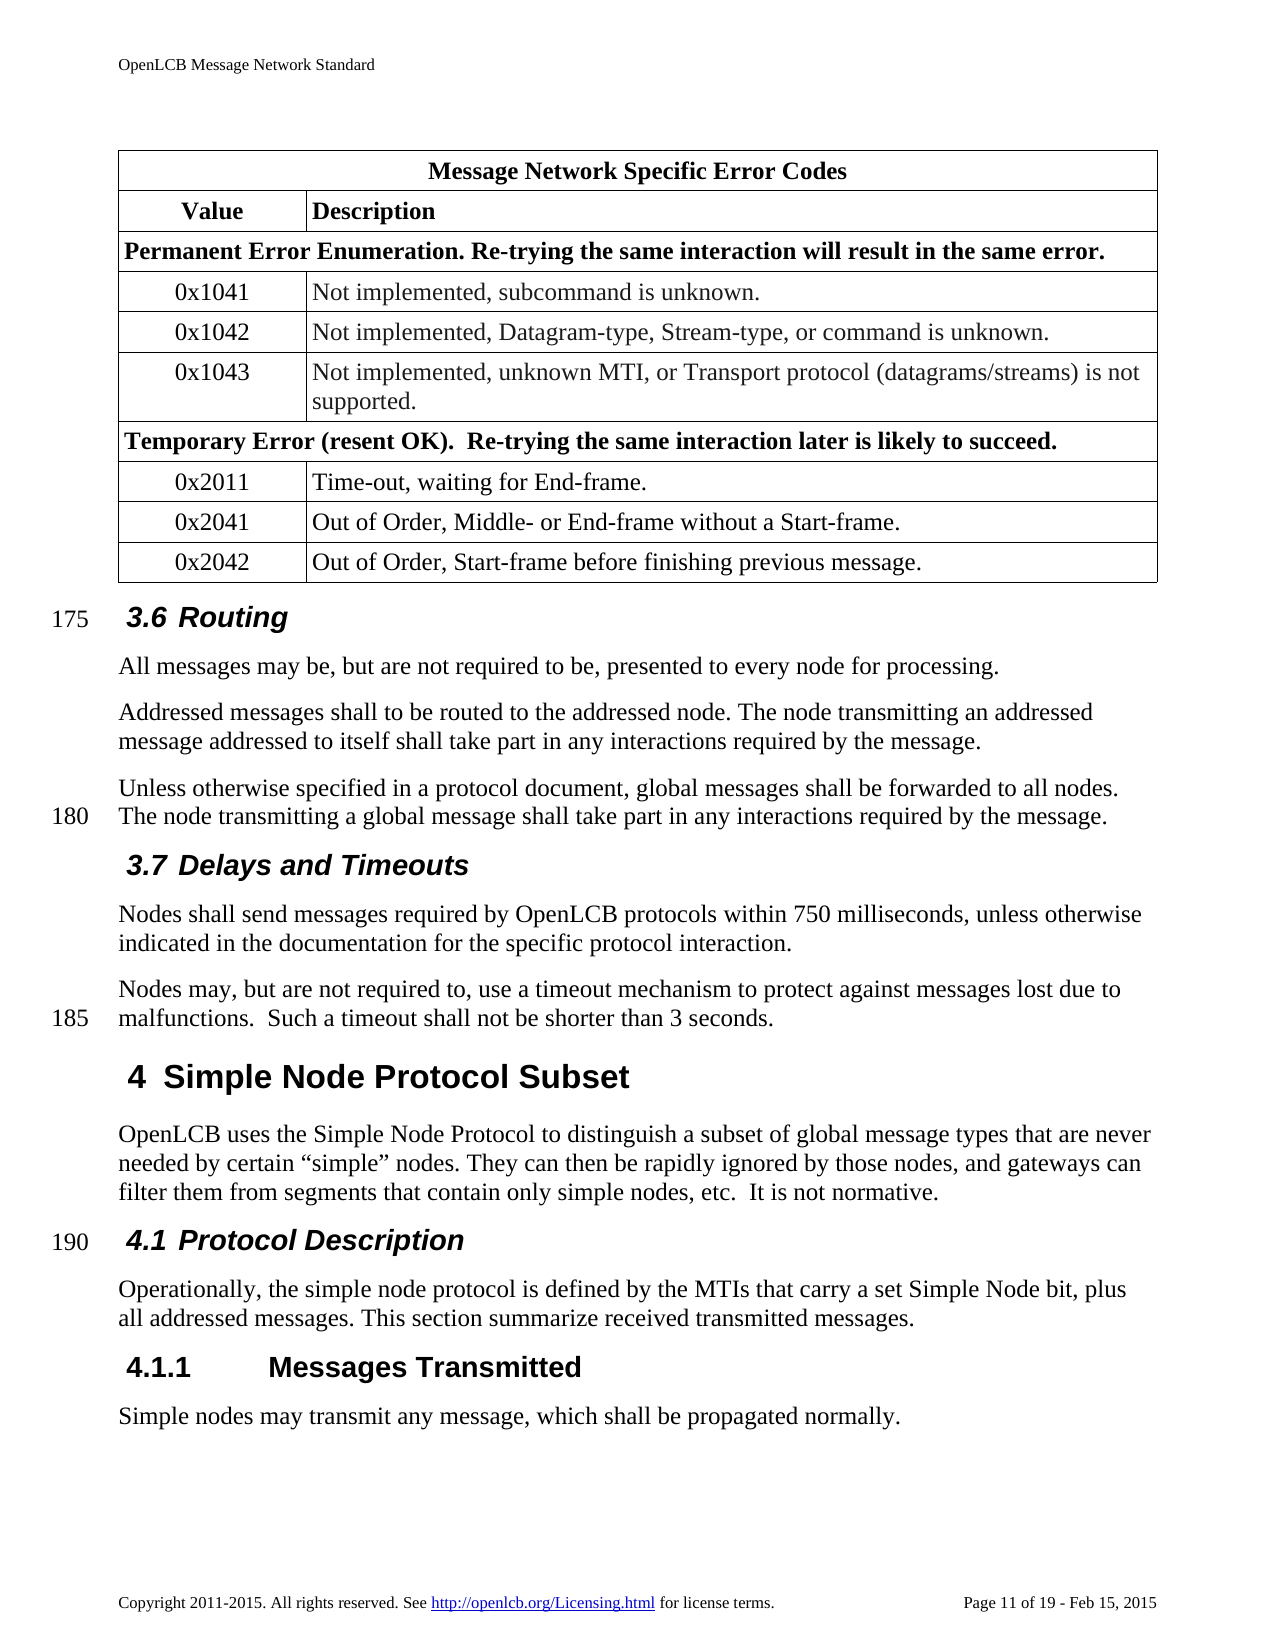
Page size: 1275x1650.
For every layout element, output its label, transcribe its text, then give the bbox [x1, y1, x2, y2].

table_cell Not implemented, Datagram-type, Stream-type, or command is unknown. [307, 312, 1157, 352]
table_cell Permanent Error Enumeration. Re-trying the same interaction will result in the same error. [119, 232, 1157, 271]
subtitle Delays and Timeouts [118, 848, 1157, 881]
text Operationally, the simple node protocol is defined by the MTIs that carry a set Simple Node bit, plus all addressed messages. This section summarize received transmitted messages. [118, 1274, 1157, 1332]
text Addressed messages shall to be routed to the addressed node. The node transmitting an addressed message addressed to itself shall take part in any interactions required by the message. [118, 697, 1157, 755]
table_cell 0x1043 [119, 353, 306, 421]
table_header Message Network Specific Error Codes [119, 151, 1157, 190]
table_cell Not implemented, subcommand is unknown. [307, 272, 1157, 311]
subtitle Messages Transmitted [118, 1349, 1157, 1383]
table_cell Value [119, 191, 306, 231]
table_cell Out of Order, Start-frame before finishing previous message. [307, 543, 1157, 582]
table_cell 0x2041 [119, 502, 306, 542]
table_cell Time-out, waiting for End-frame. [307, 462, 1157, 501]
table_cell Description [307, 191, 1157, 231]
subtitle Routing [118, 600, 1157, 633]
text Simple nodes may transmit any message, which shall be propagated normally. [118, 1401, 1157, 1429]
text Nodes shall send messages required by OpenLCB protocols within 750 milliseconds, unless otherwise indicated in the documentation for the specific protocol interaction. [118, 899, 1157, 957]
table_cell Temporary Error (resent OK). Re-trying the same interaction later is likely to succeed. [119, 422, 1157, 461]
table_cell Out of Order, Middle- or End-frame without a Start-frame. [307, 502, 1157, 542]
subtitle Protocol Description [118, 1223, 1157, 1257]
text All messages may be, but are not required to be, presented to every node for processing. [118, 651, 1157, 680]
table_cell 0x2011 [119, 462, 306, 501]
table_cell Not implemented, unknown MTI, or Transport protocol (datagrams/streams) is not supported. [307, 353, 1157, 421]
text OpenLCB uses the Simple Node Protocol to distinguish a subset of global message types that are never needed by certain “simple” nodes. They can then be rapidly ignored by those nodes, and gateways can filter them from segments that contain only simple nodes, etc. It is not normative. [118, 1119, 1157, 1205]
text Unless otherwise specified in a protocol document, global messages shall be forwarded to all nodes. The node transmitting a global message shall take part in any interactions required by the message. [118, 773, 1157, 830]
table_cell 0x1042 [119, 312, 306, 352]
table_cell 0x2042 [119, 543, 306, 582]
text Nodes may, but are not required to, use a timeout mechanism to protect against messages lost due to malfunctions. Such a timeout shall not be shorter than 3 seconds. [118, 974, 1157, 1032]
subtitle Simple Node Protocol Subset [118, 1057, 1157, 1095]
table_cell 0x1041 [119, 272, 306, 311]
